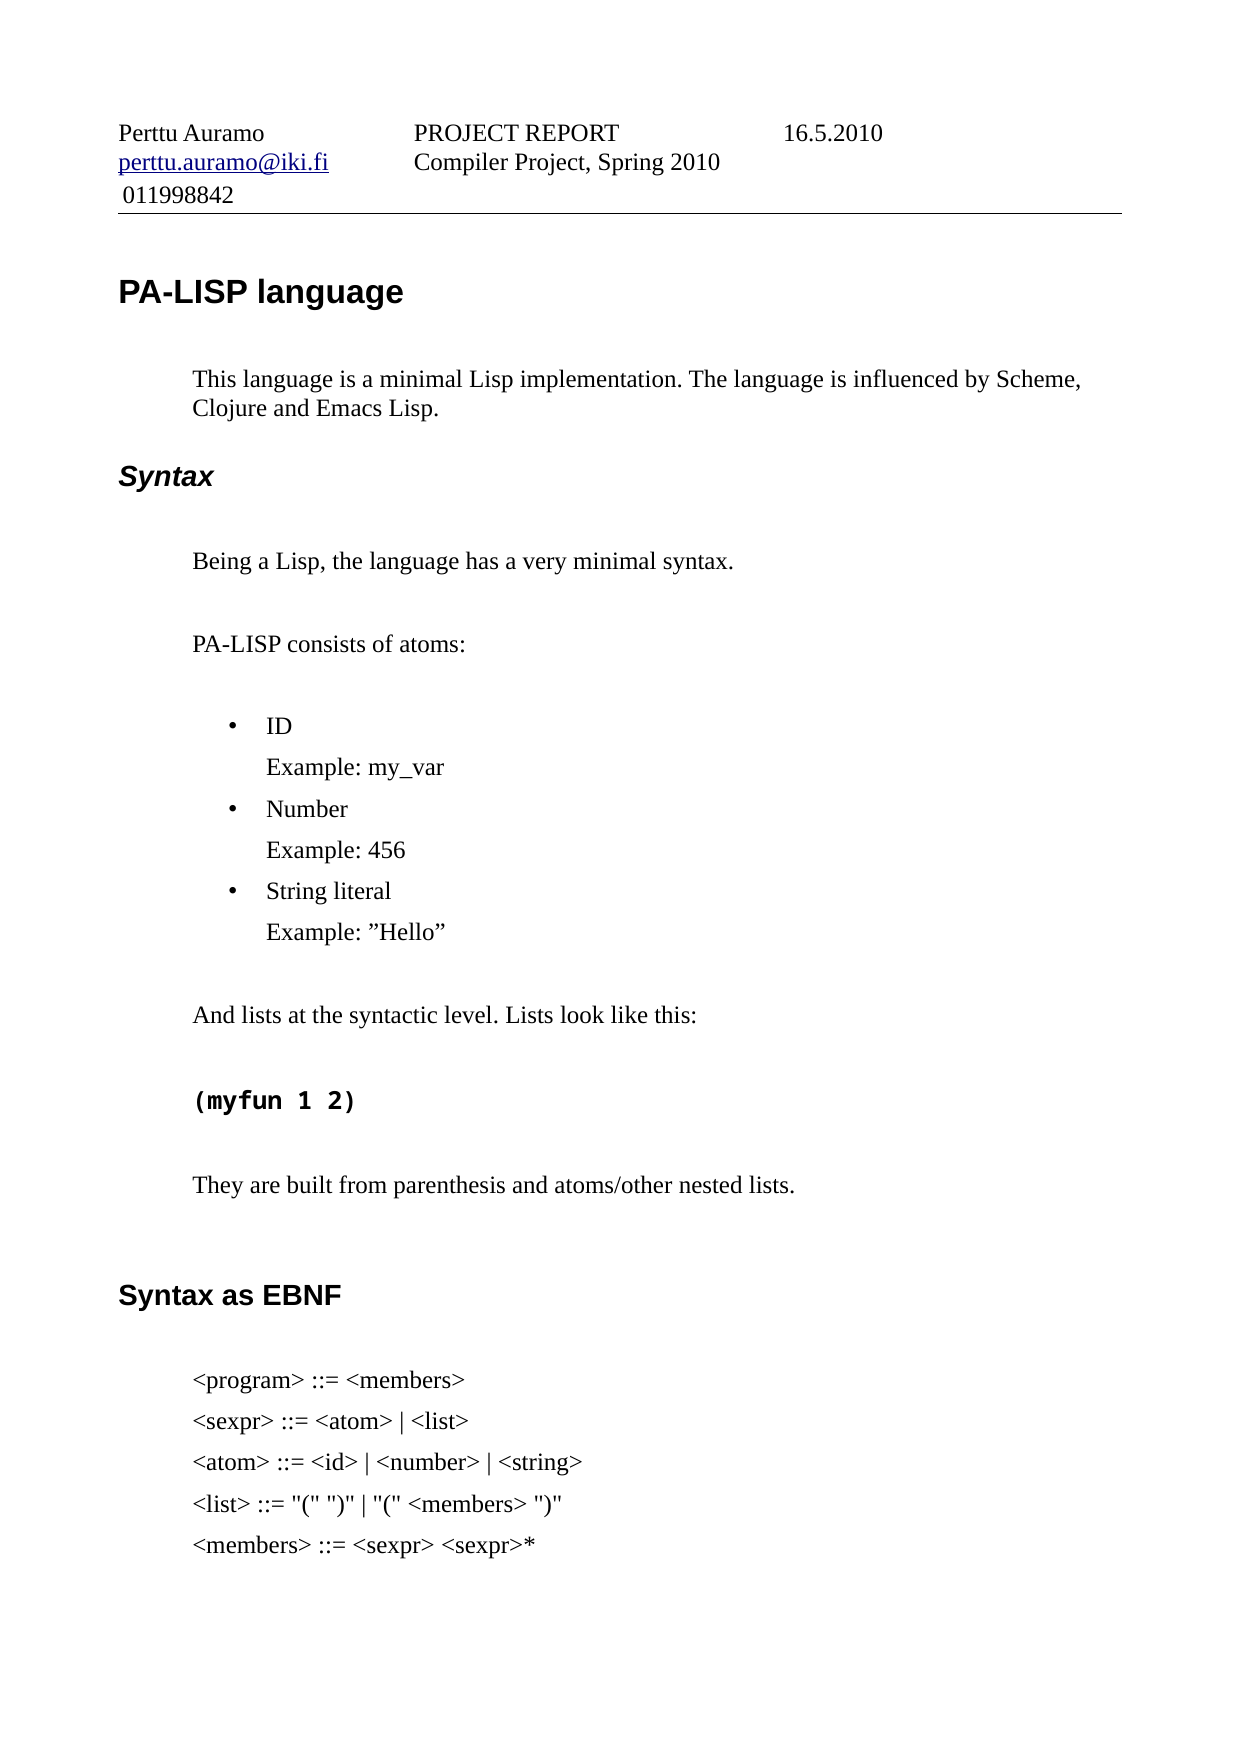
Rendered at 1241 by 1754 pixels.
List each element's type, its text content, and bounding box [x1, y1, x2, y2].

text <atom> ::= <id> | <number> | <string> [192, 1447, 1122, 1476]
text This language is a minimal Lisp implementation. The language is influenced by Scheme, Clojure and Emacs Lisp. [192, 364, 1122, 421]
text And lists at the syntactic level. Lists look like this: [192, 1000, 1122, 1029]
text They are built from parenthesis and atoms/other nested lists. [192, 1170, 1122, 1199]
text (myfun 1 2) [192, 1082, 1122, 1116]
text <sexpr> ::= <atom> | <list> [192, 1406, 1122, 1435]
subtitle Syntax as EBNF [118, 1278, 1122, 1311]
text Example: ”Hello” [228, 917, 1122, 946]
text <program> ::= <members> [192, 1365, 1122, 1394]
list String literal [228, 876, 1122, 905]
text <members> ::= <sexpr> <sexpr>* [192, 1530, 1122, 1559]
text PA-LISP consists of atoms: [192, 629, 1122, 657]
text <list> ::= "(" ")" | "(" <members> ")" [192, 1489, 1122, 1517]
subtitle PA-LISP language [118, 271, 1122, 310]
subtitle Syntax [118, 459, 1122, 492]
list Number [228, 794, 1122, 822]
list ID [228, 711, 1122, 740]
text Example: my_var [118, 752, 1122, 781]
text Example: 456 [118, 835, 1122, 864]
text Being a Lisp, the language has a very minimal syntax. [192, 546, 1122, 575]
